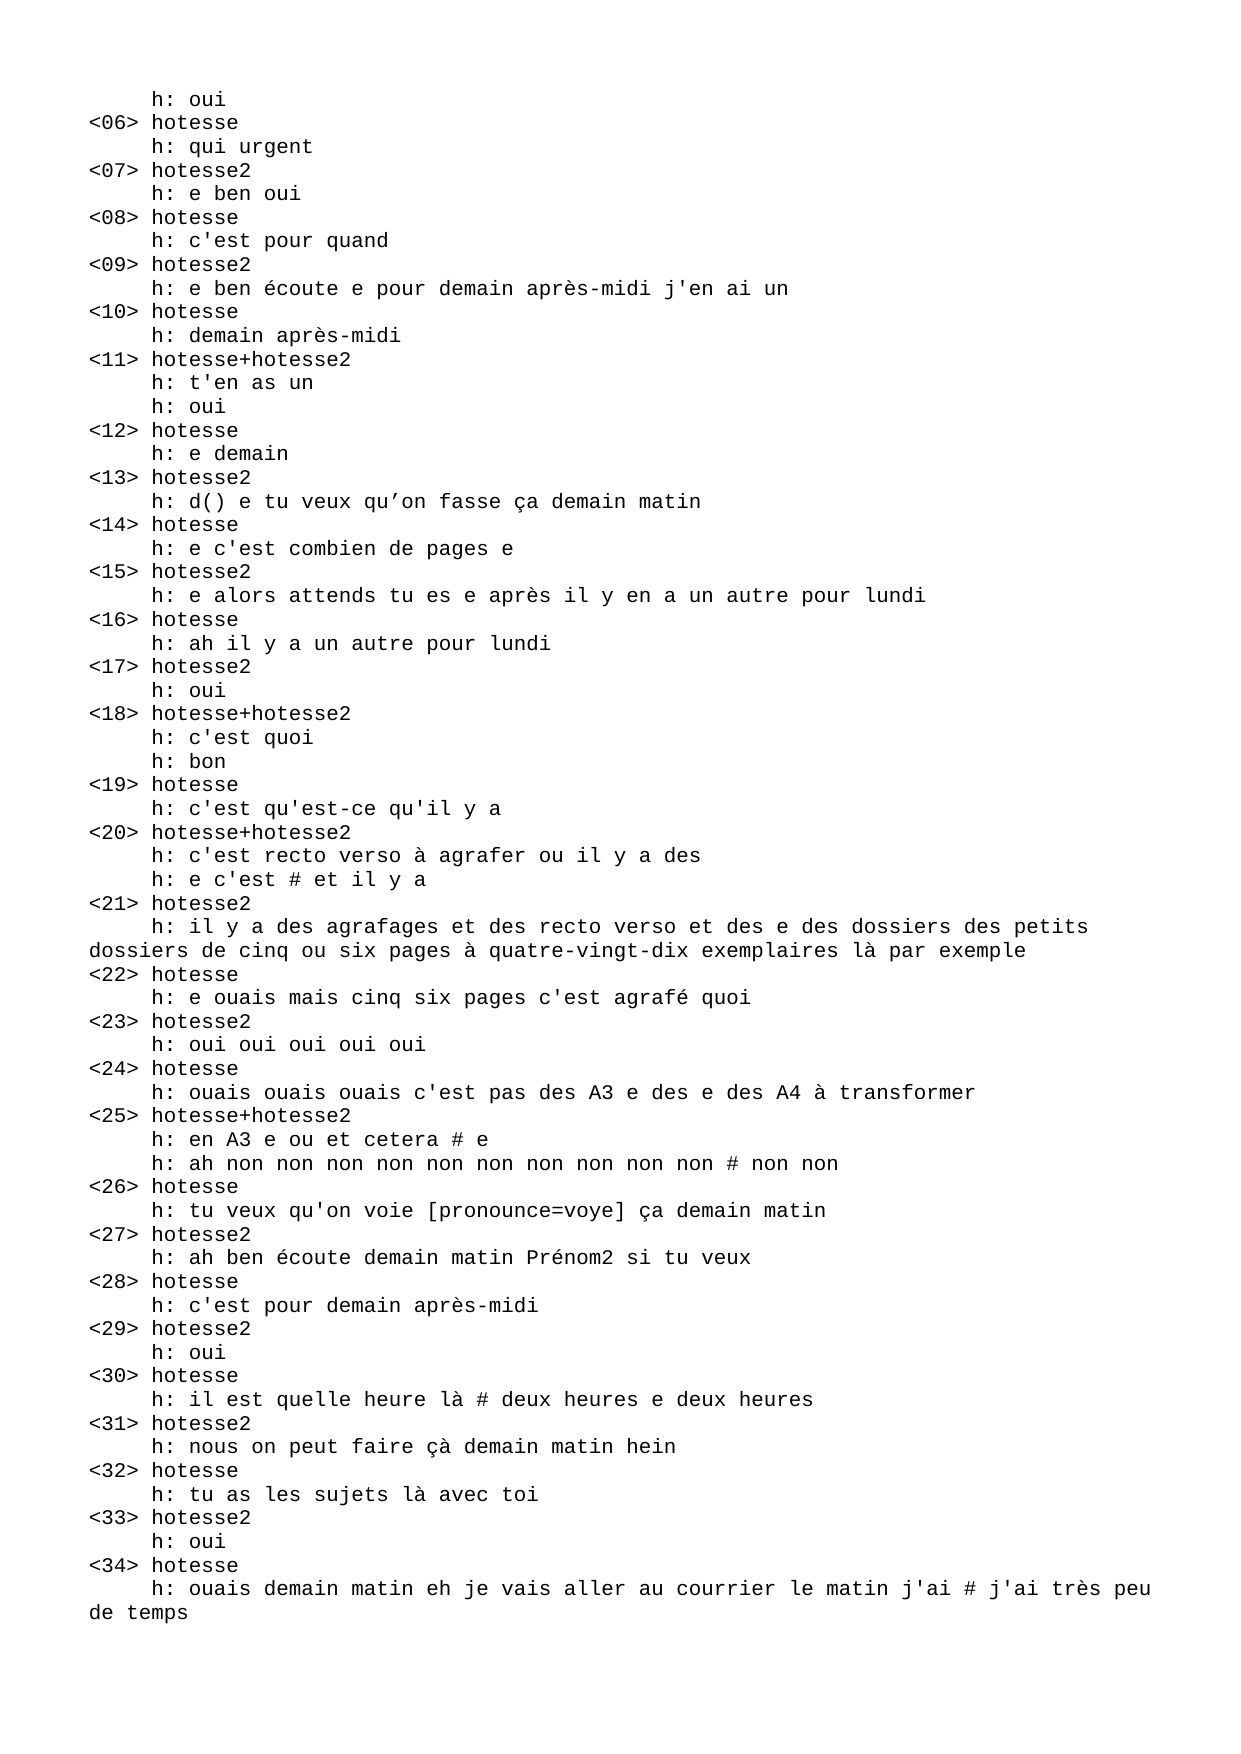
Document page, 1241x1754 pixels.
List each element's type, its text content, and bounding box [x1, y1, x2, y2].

text h: ah ben écoute demain matin Prénom2 si tu veux [89, 1247, 1152, 1271]
text h: e alors attends tu es e après il y en a un autre pour lundi [89, 585, 1152, 609]
text h: c'est pour quand [89, 231, 1152, 254]
text h: c'est qu'est-ce qu'il y a [89, 798, 1152, 822]
text h: demain après-midi [89, 325, 1152, 349]
text h: il y a des agrafages et des recto verso et des e des dossiers des petits dossiers de cinq ou six pages à quatre-vingt-dix exemplaires là par exemple [89, 916, 1152, 963]
text <16> hotesse [89, 609, 1152, 632]
text <31> hotesse2 [89, 1413, 1152, 1436]
text h: c'est quoi [89, 727, 1152, 751]
text <25> hotesse+hotesse2 [89, 1105, 1152, 1129]
text h: e ben oui [89, 183, 1152, 207]
text h: e c'est # et il y a [89, 869, 1152, 893]
text <06> hotesse [89, 112, 1152, 136]
text <09> hotesse2 [89, 254, 1152, 278]
text h: il est quelle heure là # deux heures e deux heures [89, 1389, 1152, 1413]
text h: e ben écoute e pour demain après-midi j'en ai un [89, 278, 1152, 301]
text <07> hotesse2 [89, 159, 1152, 183]
text h: qui urgent [89, 136, 1152, 159]
text <23> hotesse2 [89, 1011, 1152, 1034]
text <17> hotesse2 [89, 656, 1152, 680]
text h: ah il y a un autre pour lundi [89, 632, 1152, 656]
text <26> hotesse [89, 1176, 1152, 1200]
text <15> hotesse2 [89, 562, 1152, 585]
text h: nous on peut faire çà demain matin hein [89, 1436, 1152, 1460]
text h: ouais ouais ouais c'est pas des A3 e des e des A4 à transformer [89, 1082, 1152, 1105]
text <30> hotesse [89, 1366, 1152, 1389]
text h: ouais demain matin eh je vais aller au courrier le matin j'ai # j'ai très peu de temps [89, 1578, 1152, 1626]
text <22> hotesse [89, 963, 1152, 987]
text <28> hotesse [89, 1271, 1152, 1294]
text <08> hotesse [89, 207, 1152, 231]
text <29> hotesse2 [89, 1318, 1152, 1342]
text <18> hotesse+hotesse2 [89, 703, 1152, 727]
text <10> hotesse [89, 301, 1152, 325]
text h: oui [89, 1531, 1152, 1555]
text h: tu as les sujets là avec toi [89, 1484, 1152, 1507]
text <11> hotesse+hotesse2 [89, 349, 1152, 372]
text h: oui [89, 89, 1152, 112]
text <21> hotesse2 [89, 893, 1152, 916]
text <33> hotesse2 [89, 1507, 1152, 1531]
text h: c'est pour demain après-midi [89, 1294, 1152, 1318]
text <20> hotesse+hotesse2 [89, 822, 1152, 845]
text h: e ouais mais cinq six pages c'est agrafé quoi [89, 987, 1152, 1011]
text h: en A3 e ou et cetera # e [89, 1129, 1152, 1153]
text <13> hotesse2 [89, 467, 1152, 491]
text h: oui [89, 680, 1152, 703]
text h: oui [89, 1342, 1152, 1366]
text h: tu veux qu'on voie [pronounce=voye] ça demain matin [89, 1200, 1152, 1224]
text <34> hotesse [89, 1555, 1152, 1578]
text <27> hotesse2 [89, 1224, 1152, 1247]
text <12> hotesse [89, 420, 1152, 443]
text h: oui oui oui oui oui [89, 1034, 1152, 1058]
text h: oui [89, 396, 1152, 420]
text <19> hotesse [89, 774, 1152, 798]
text h: e demain [89, 443, 1152, 467]
text <24> hotesse [89, 1058, 1152, 1082]
text h: c'est recto verso à agrafer ou il y a des [89, 845, 1152, 869]
text h: d() e tu veux qu’on fasse ça demain matin [89, 491, 1152, 514]
text h: e c'est combien de pages e [89, 538, 1152, 562]
text <32> hotesse [89, 1460, 1152, 1484]
text h: ah non non non non non non non non non non # non non [89, 1153, 1152, 1176]
text h: bon [89, 751, 1152, 774]
text <14> hotesse [89, 514, 1152, 538]
text h: t'en as un [89, 372, 1152, 396]
